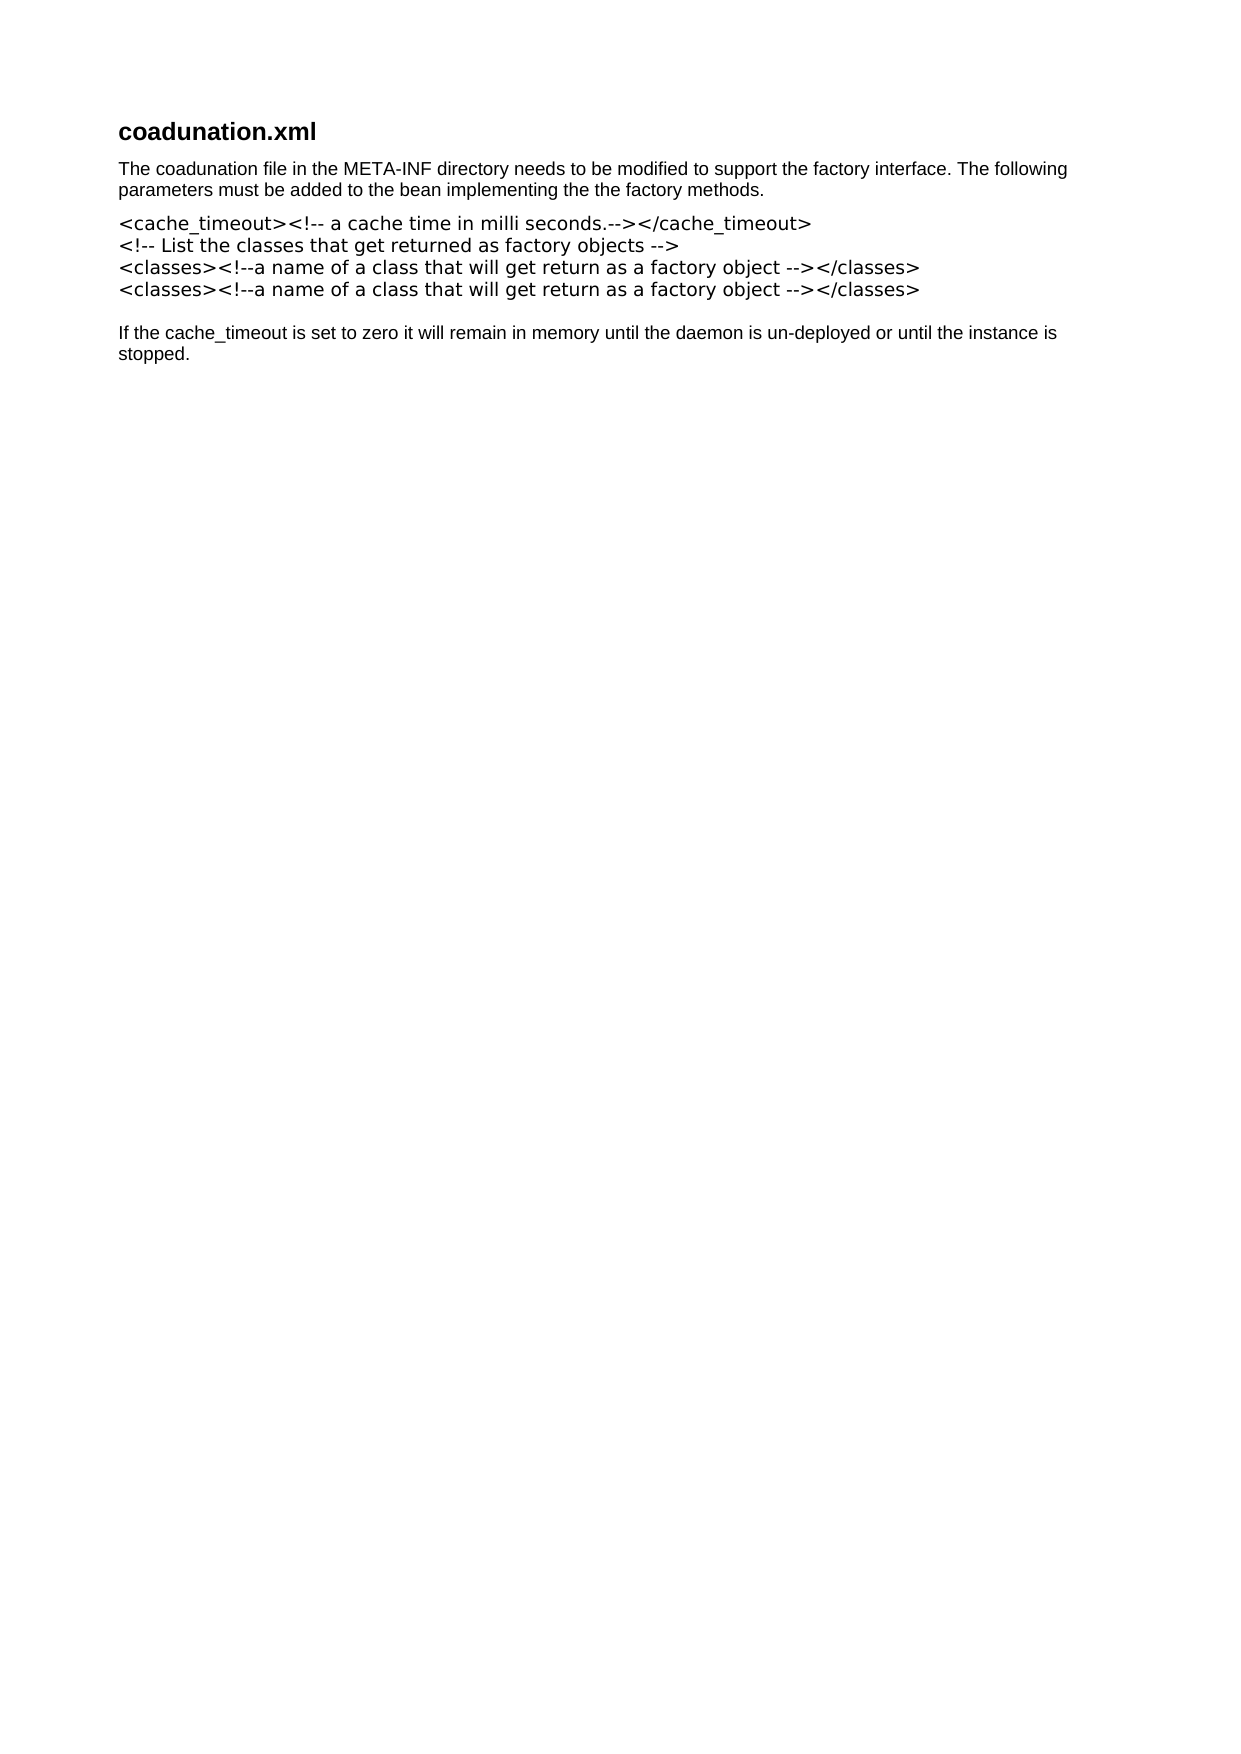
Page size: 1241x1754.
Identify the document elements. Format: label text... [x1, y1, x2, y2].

text The coadunation file in the META-INF directory needs to be modified to support the factory interface. The following parameters must be added to the bean implementing the the factory methods. [118, 158, 1122, 200]
text <!-- List the classes that get returned as factory objects --> [118, 235, 1122, 257]
subtitle coadunation.xml [118, 118, 1122, 146]
text <classes><!--a name of a class that will get return as a factory object --></classes> [118, 257, 1122, 278]
text <cache_timeout><!-- a cache time in milli seconds.--></cache_timeout> [118, 213, 1122, 235]
text If the cache_timeout is set to zero it will remain in memory until the daemon is un-deployed or until the instance is stopped. [118, 322, 1122, 364]
text <classes><!--a name of a class that will get return as a factory object --></classes> [118, 278, 1122, 300]
